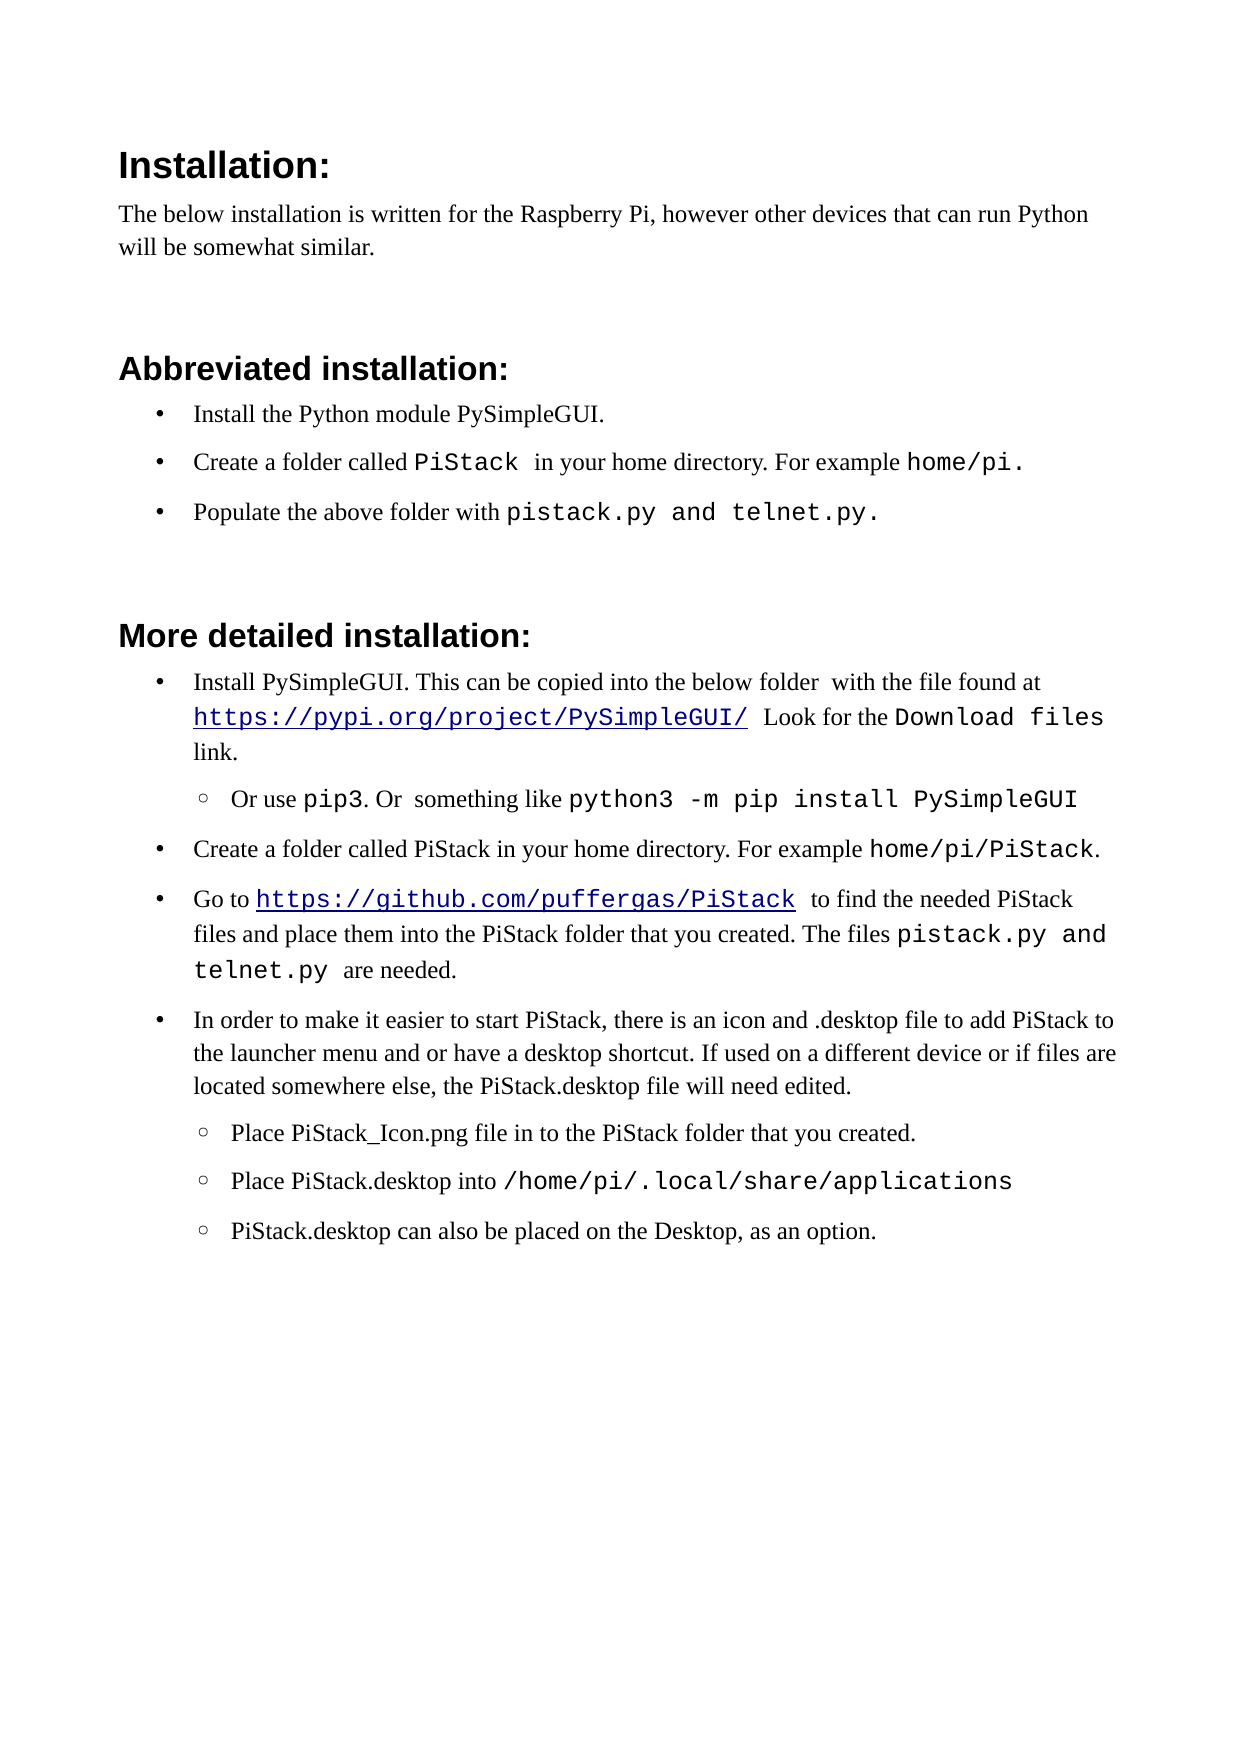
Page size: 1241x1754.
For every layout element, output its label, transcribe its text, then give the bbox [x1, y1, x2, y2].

subtitle Abbreviated installation: [118, 348, 1122, 387]
list Place PiStack.desktop into /home/pi/.local/share/applications [193, 1166, 1122, 1197]
list Create a folder called PiStack in your home directory. For example home/pi/PiStack. [156, 834, 1122, 865]
subtitle More detailed installation: [118, 616, 1122, 654]
subtitle Installation: [118, 143, 1122, 187]
text The below installation is written for the Raspberry Pi, however other devices that can run Python will be somewhat similar. [118, 199, 1122, 261]
list Install the Python module PySimpleGUI. [156, 399, 1122, 428]
list Place PiStack_Icon.png file in to the PiStack folder that you created. [193, 1118, 1122, 1147]
list Go to https://github.com/puffergas/PiStack to find the needed PiStack files and place them into the PiStack folder that you created. The files pistack.py and telnet.py are needed. [156, 884, 1122, 986]
list Install PySimpleGUI. This can be copied into the below folder with the file found at https://pypi.org/project/PySimpleGUI/ Look for the Download files link. [156, 667, 1122, 766]
list PiStack.desktop can also be placed on the Desktop, as an option. [193, 1216, 1122, 1245]
list Create a folder called PiStack in your home directory. For example home/pi. [156, 447, 1122, 478]
list In order to make it easier to start PiStack, there is an icon and .desktop file to add PiStack to the launcher menu and or have a desktop shortcut. If used on a different device or if files are located somewhere else, the PiStack.desktop file will need edited. [156, 1005, 1122, 1099]
list Or use pip3. Or something like python3 -m pip install PySimpleGUI [193, 784, 1122, 815]
list Populate the above folder with pistack.py and telnet.py. [156, 497, 1122, 528]
